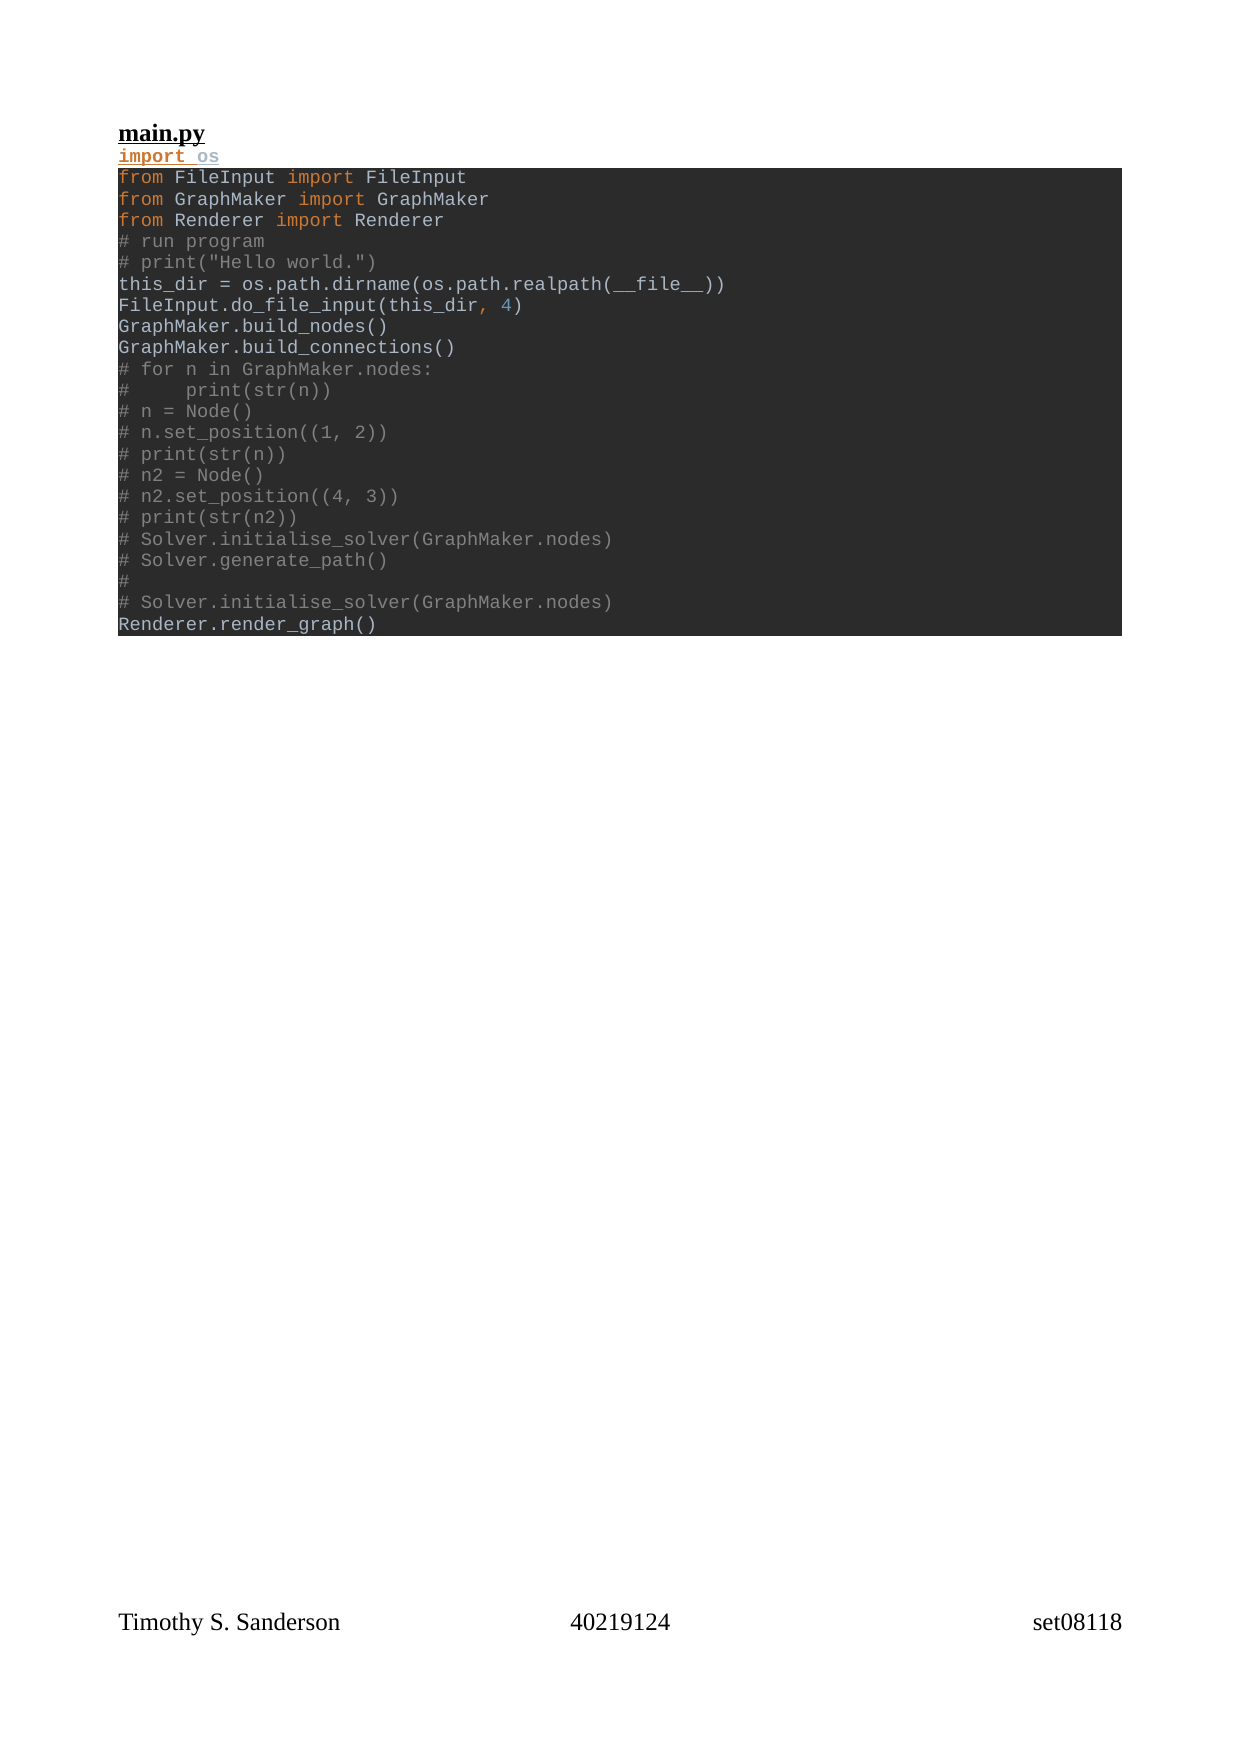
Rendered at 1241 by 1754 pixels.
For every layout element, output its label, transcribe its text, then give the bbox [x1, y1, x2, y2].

text main.py [118, 118, 1122, 147]
text # print("Hello world.") [118, 253, 1122, 274]
text # for n in GraphMaker.nodes: [118, 359, 1122, 381]
text # Solver.generate_path() [118, 551, 1122, 572]
text GraphMaker.build_connections() [118, 338, 1122, 359]
text # print(str(n2)) [118, 508, 1122, 529]
text # [118, 572, 1122, 593]
text # n2.set_position((4, 3)) [118, 487, 1122, 508]
text import os [118, 147, 1122, 168]
text Renderer.render_graph() [118, 614, 1122, 636]
text # n.set_position((1, 2)) [118, 423, 1122, 444]
text # print(str(n)) [118, 381, 1122, 402]
text # print(str(n)) [118, 444, 1122, 466]
text GraphMaker.build_nodes() [118, 317, 1122, 338]
text # n = Node() [118, 402, 1122, 423]
text # Solver.initialise_solver(GraphMaker.nodes) [118, 593, 1122, 614]
text from Renderer import Renderer [118, 211, 1122, 232]
text # run program [118, 232, 1122, 253]
text # Solver.initialise_solver(GraphMaker.nodes) [118, 529, 1122, 551]
text # n2 = Node() [118, 466, 1122, 487]
text this_dir = os.path.dirname(os.path.realpath(__file__)) [118, 274, 1122, 296]
text from FileInput import FileInput [118, 168, 1122, 189]
text FileInput.do_file_input(this_dir, 4) [118, 296, 1122, 317]
text from GraphMaker import GraphMaker [118, 189, 1122, 211]
